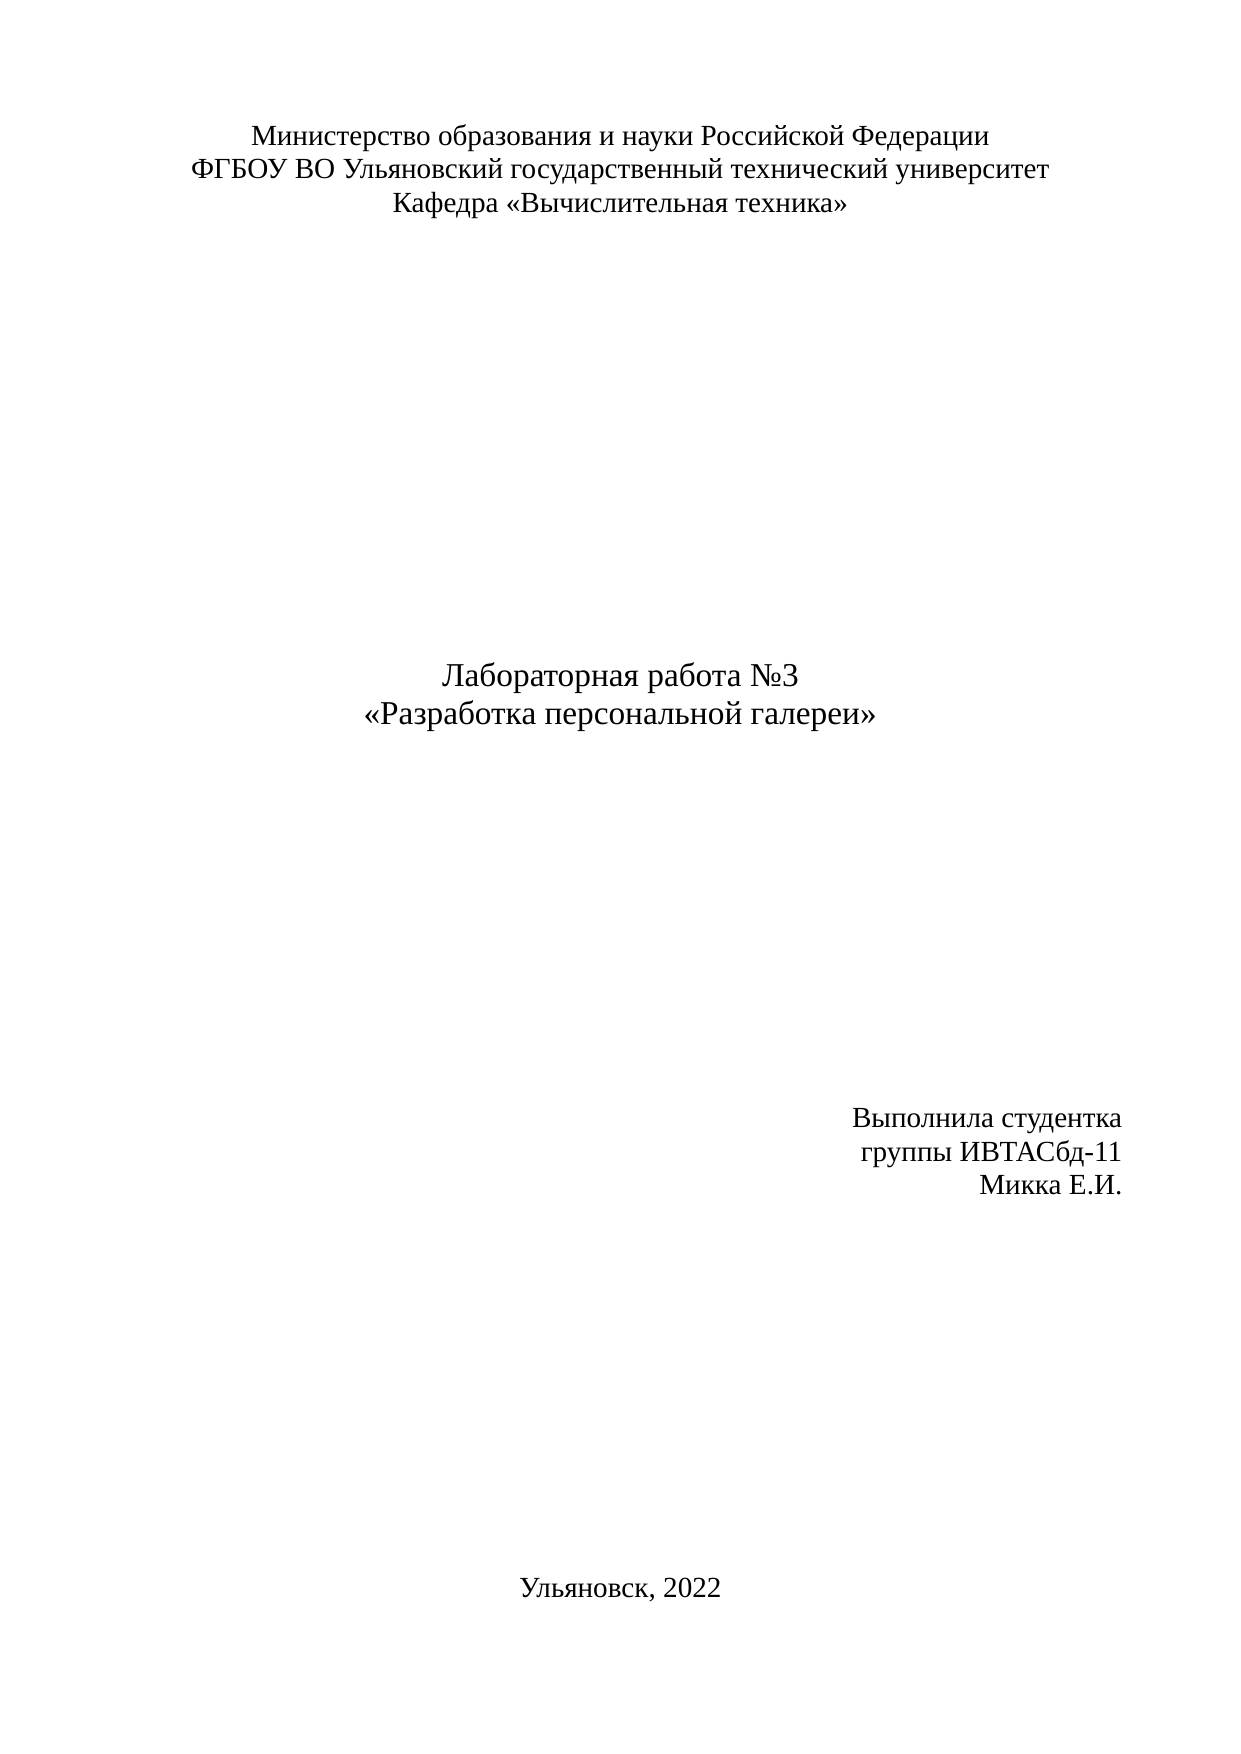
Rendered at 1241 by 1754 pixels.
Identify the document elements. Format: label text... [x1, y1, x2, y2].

text Лабораторная работа №3 [118, 655, 1122, 693]
text ФГБОУ ВО Ульяновский государственный технический университет [118, 152, 1122, 185]
text Выполнила студентка [118, 1100, 1122, 1134]
text группы ИВТАСбд-11 [118, 1134, 1122, 1167]
text Кафедра «Вычислительная техника» [118, 185, 1122, 219]
text Министерство образования и науки Российской Федерации [118, 118, 1122, 152]
text «Разработка персональной галереи» [118, 693, 1122, 731]
text Микка Е.И. [118, 1167, 1122, 1201]
text Ульяновск, 2022 [118, 1570, 1122, 1603]
